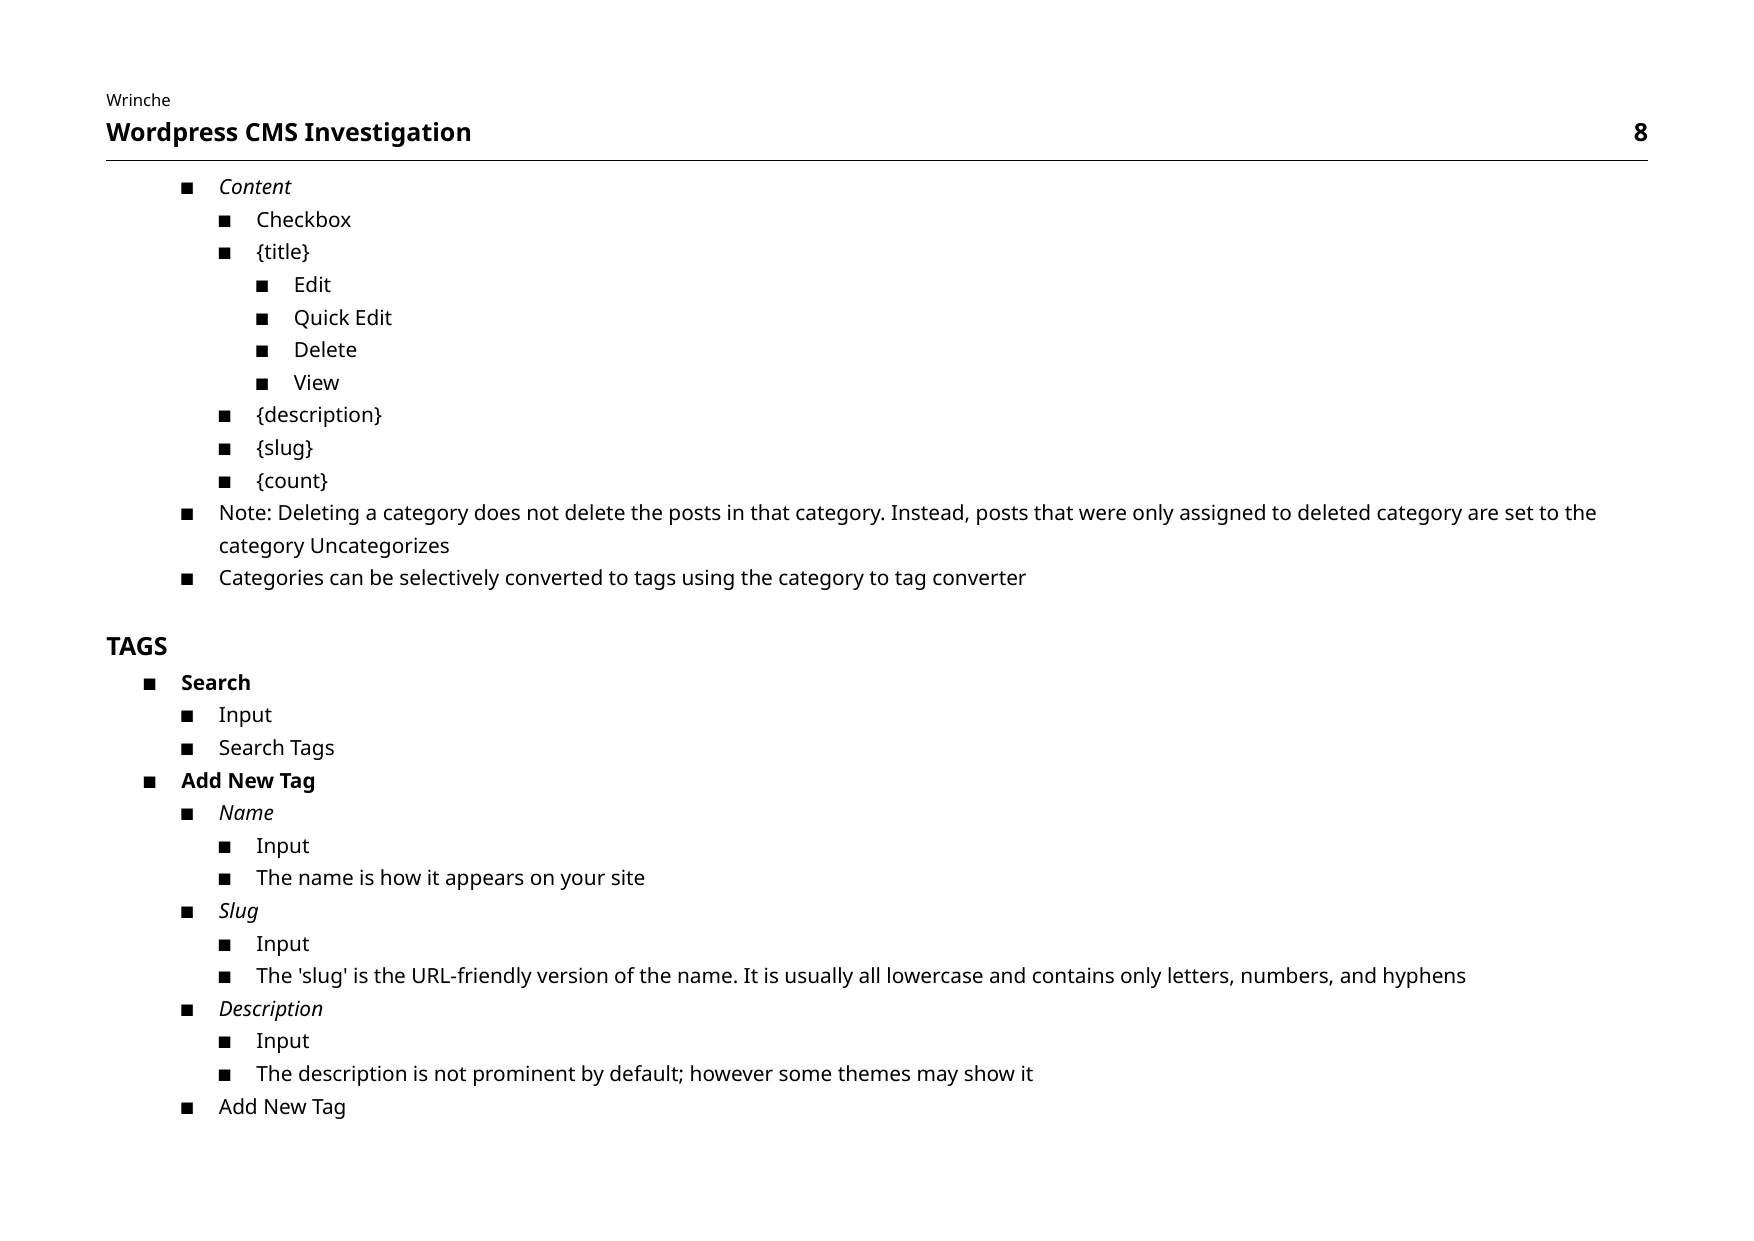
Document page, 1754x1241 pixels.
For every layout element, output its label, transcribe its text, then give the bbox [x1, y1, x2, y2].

list Name [181, 798, 1648, 827]
list {title} [219, 237, 1648, 266]
list Content [181, 172, 1648, 201]
list Input [219, 831, 1648, 859]
list Note: Deleting a category does not delete the posts in that category. Instead, posts that were only assigned to deleted category are set to the category Uncategorizes [181, 498, 1648, 559]
list {count} [219, 466, 1648, 494]
list The description is not prominent by default; however some themes may show it [219, 1059, 1648, 1088]
list {slug} [219, 433, 1648, 462]
list The 'slug' is the URL-friendly version of the name. It is usually all lowercase and contains only letters, numbers, and hyphens [219, 961, 1648, 990]
list View [256, 368, 1648, 396]
list Description [181, 994, 1648, 1022]
list Slug [181, 896, 1648, 924]
list {description} [219, 401, 1648, 429]
list Quick Edit [256, 303, 1648, 331]
list Input [181, 701, 1648, 729]
list Delete [256, 335, 1648, 364]
list Search [144, 668, 1648, 696]
list Input [219, 929, 1648, 957]
list Add New Tag [144, 766, 1648, 794]
text TAGS [106, 629, 1648, 663]
list Input [219, 1027, 1648, 1055]
list The name is how it appears on your site [219, 863, 1648, 892]
list Checkbox [219, 205, 1648, 233]
list Categories can be selectively converted to tags using the category to tag converter­ [181, 563, 1648, 592]
list Add New Tag [181, 1092, 1648, 1120]
list Edit [256, 270, 1648, 298]
list Search Tags [181, 733, 1648, 762]
